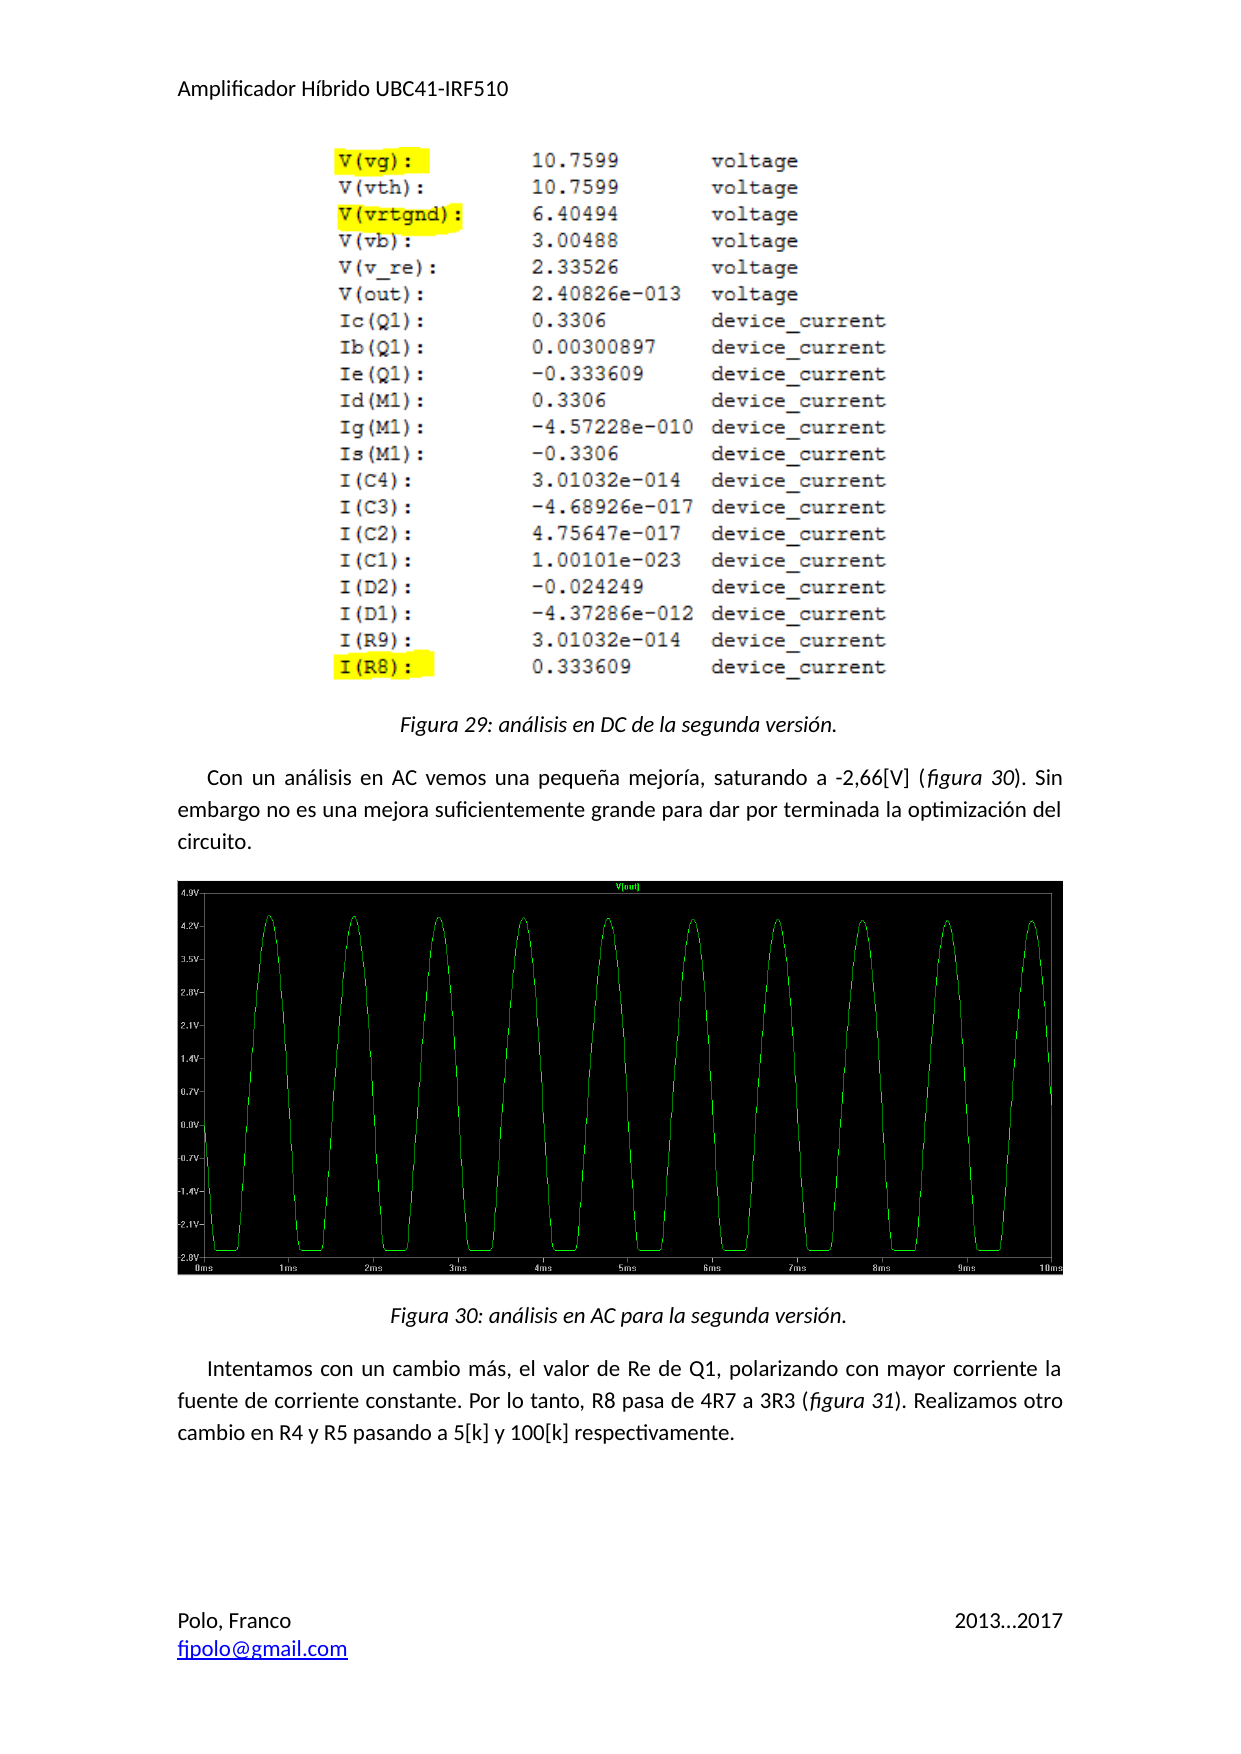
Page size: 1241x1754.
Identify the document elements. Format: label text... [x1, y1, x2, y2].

text Intentamos con un cambio más, el valor de Re de Q1, polarizando con mayor corriente la fuente de corriente constante. Por lo tanto, R8 pasa de 4R7 a 3R3 (figura 31). Realizamos otro cambio en R4 y R5 pasando a 5[k] y 100[k] respectivamente. [177, 1354, 1063, 1446]
text Figura 29: análisis en DC de la segunda versión. [177, 710, 1063, 738]
text Con un análisis en AC vemos una pequeña mejoría, saturando a -2,66[V] (figura 30). Sin embargo no es una mejora suficientemente grande para dar por terminada la optimización del circuito. [177, 763, 1063, 856]
text Figura 30: análisis en AC para la segunda versión. [177, 1301, 1063, 1329]
